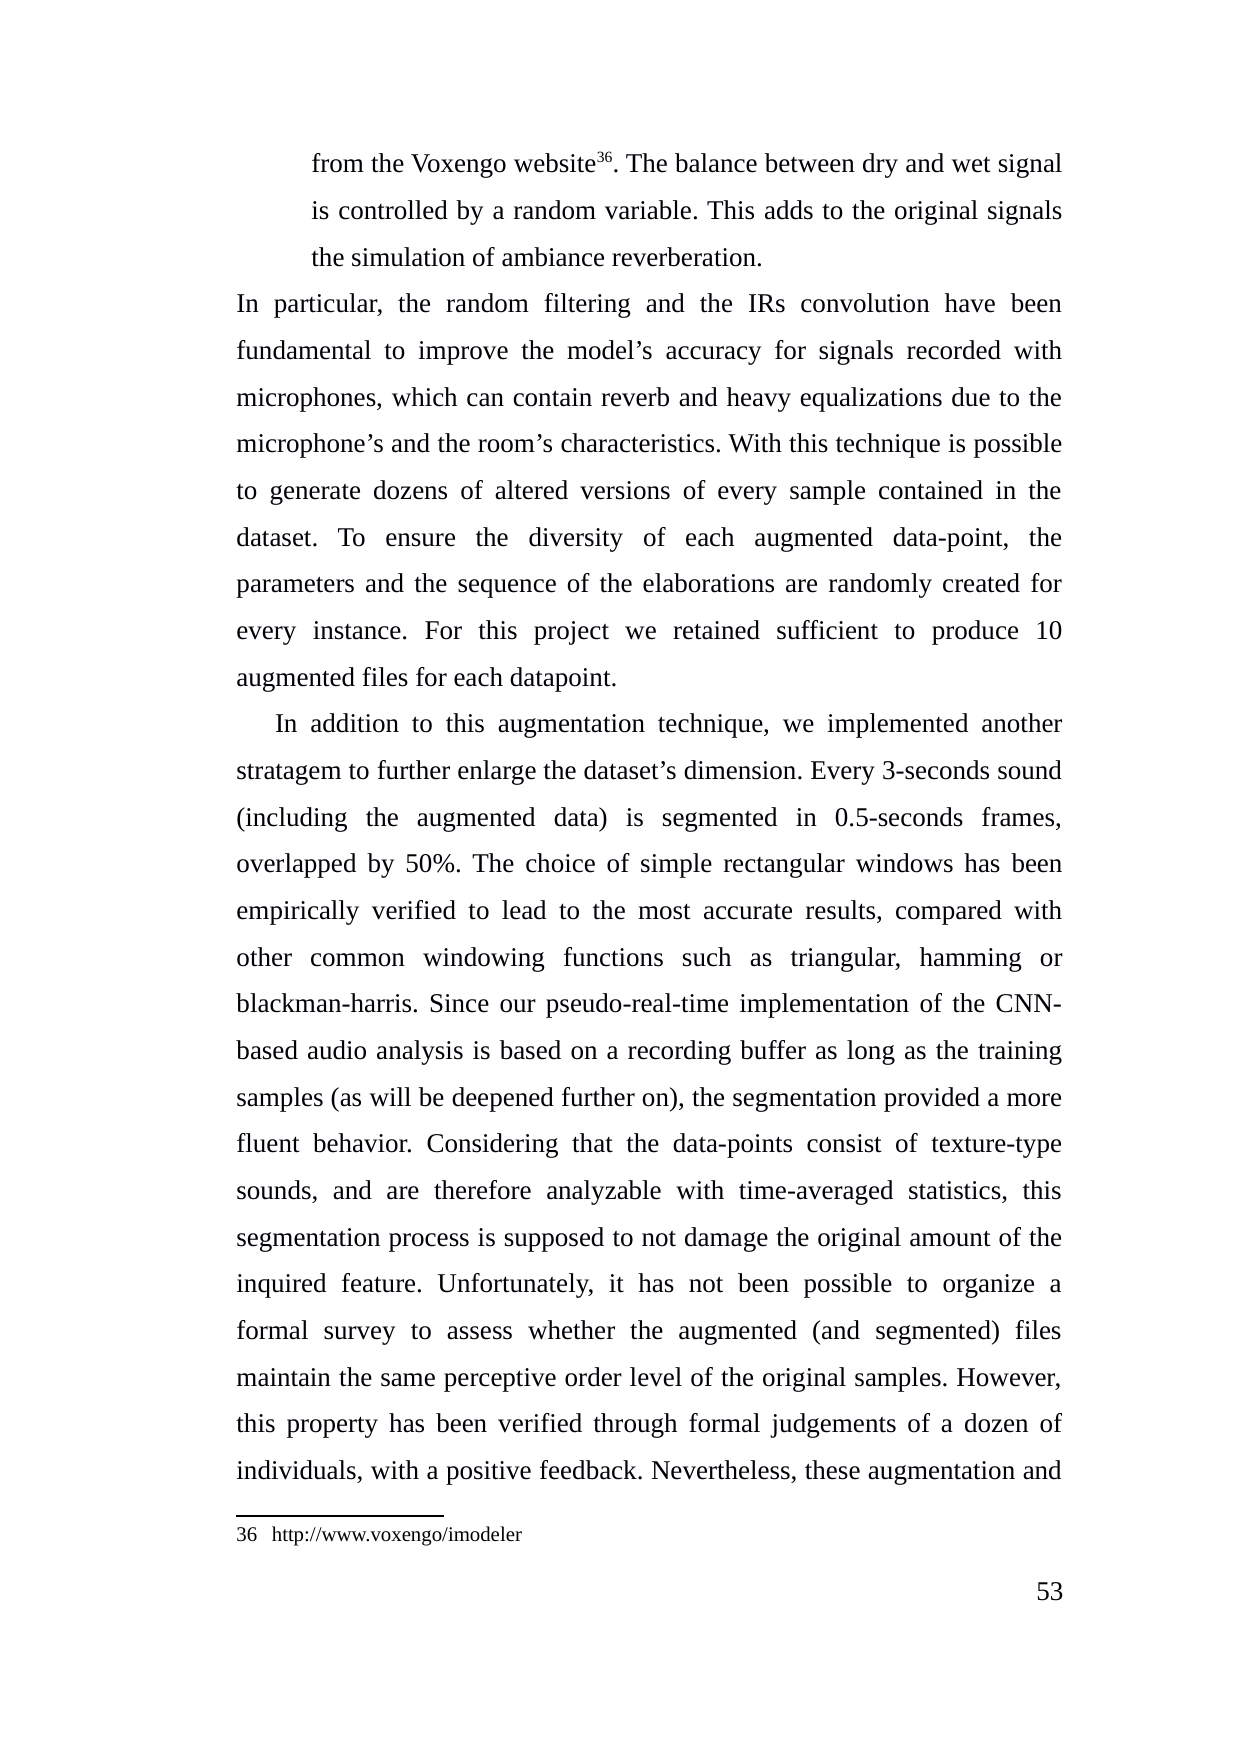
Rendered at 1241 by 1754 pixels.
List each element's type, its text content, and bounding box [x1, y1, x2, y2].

text In particular, the random filtering and the IRs convolution have been fundamental to improve the model’s accuracy for signals recorded with microphones, which can contain reverb and heavy equalizations due to the microphone’s and the room’s characteristics. With this technique is possible to generate dozens of altered versions of every sample contained in the dataset. To ensure the diversity of each augmented data-point, the parameters and the sequence of the elaborations are randomly created for every instance. For this project we retained sufficient to produce 10 augmented files for each datapoint. [236, 288, 1063, 692]
list from the Voxengo website. The balance between dry and wet signal is controlled by a random variable. This adds to the original signals the simulation of ambiance reverberation. [274, 148, 1063, 272]
list http://www.voxengo/imodeler [236, 1522, 1063, 1546]
text In addition to this augmentation technique, we implemented another stratagem to further enlarge the dataset’s dimension. Every 3-seconds sound (including the augmented data) is segmented in 0.5-seconds frames, overlapped by 50%. The choice of simple rectangular windows has been empirically verified to lead to the most accurate results, compared with other common windowing functions such as triangular, hamming or blackman-harris. Since our pseudo-real-time implementation of the CNN-based audio analysis is based on a recording buffer as long as the training samples (as will be deepened further on), the segmentation provided a more fluent behavior. Considering that the data-points consist of texture-type sounds, and are therefore analyzable with time-averaged statistics, this segmentation process is supposed to not damage the original amount of the inquired feature. Unfortunately, it has not been possible to organize a formal survey to assess whether the augmented (and segmented) files maintain the same perceptive order level of the original samples. However, this property has been verified through formal judgements of a dozen of individuals, with a positive feedback. Nevertheless, these augmentation and [236, 708, 1063, 1485]
